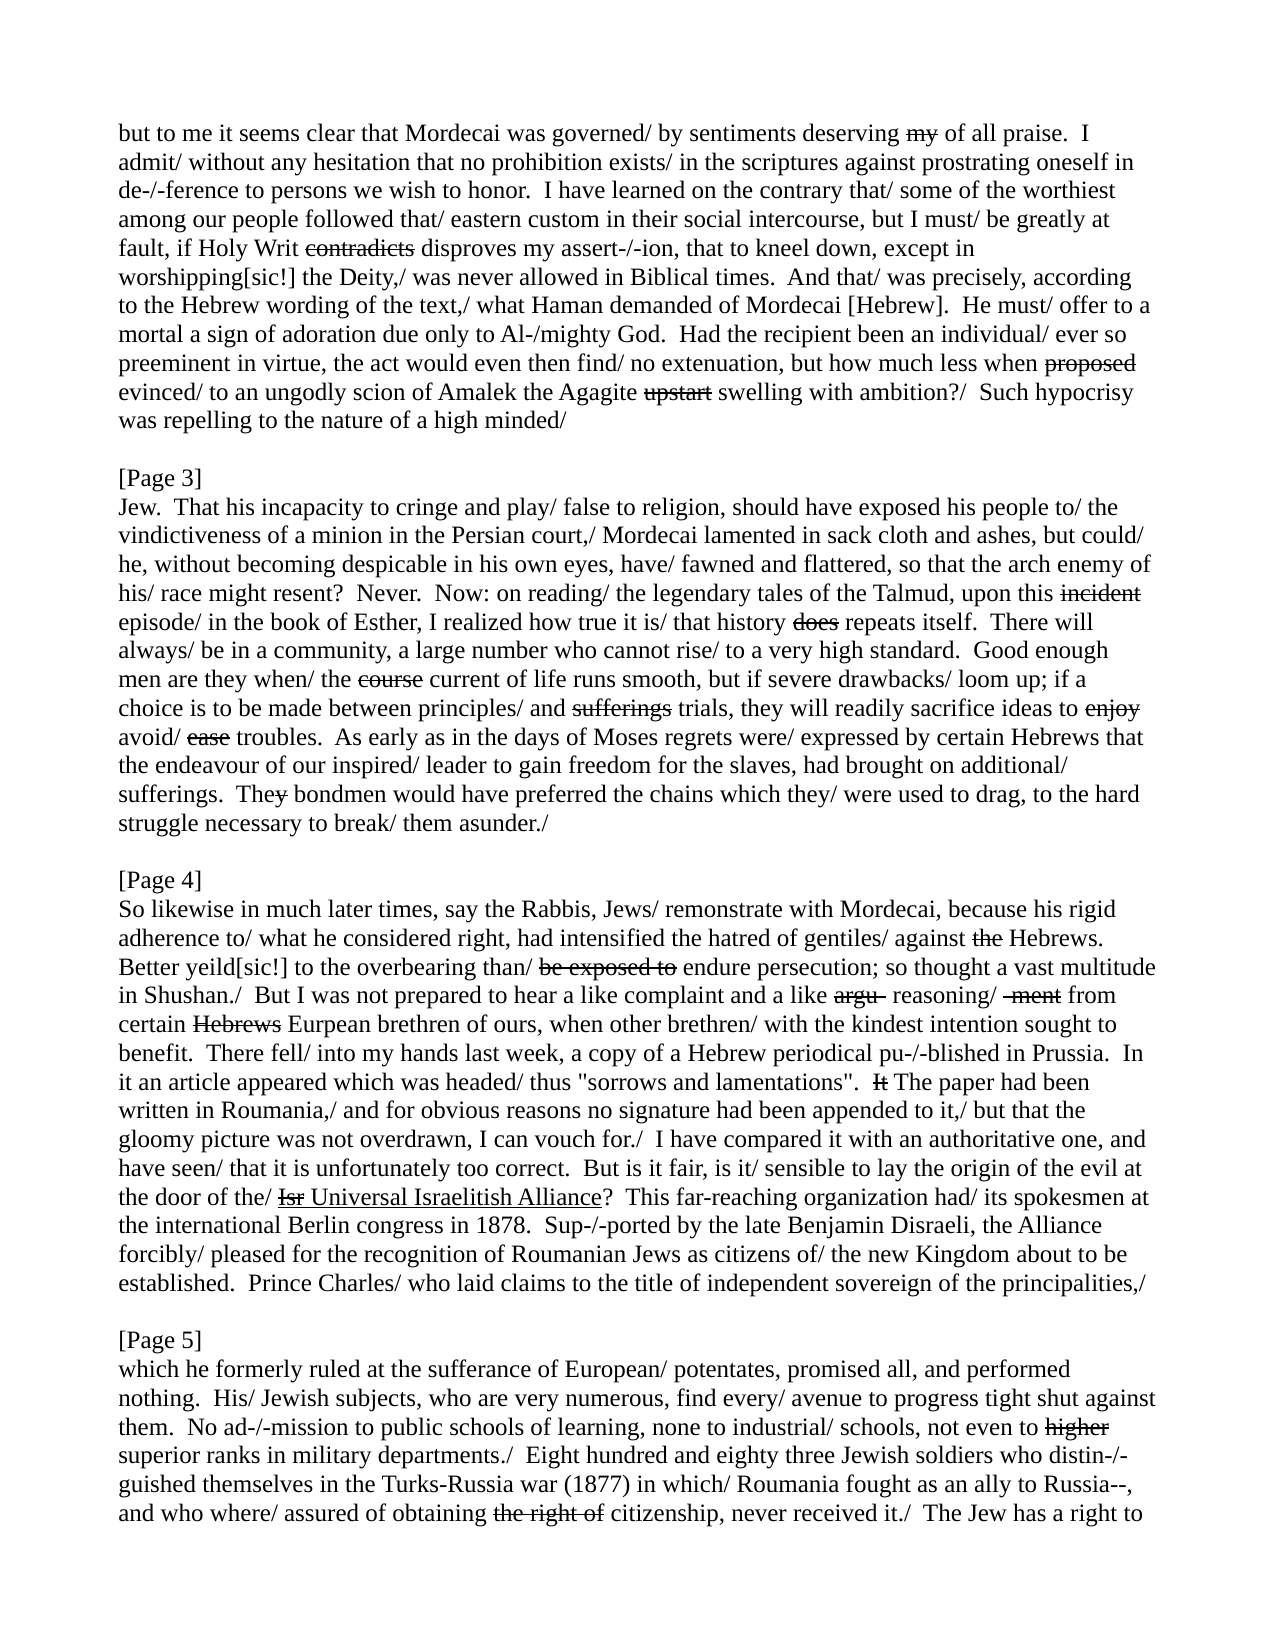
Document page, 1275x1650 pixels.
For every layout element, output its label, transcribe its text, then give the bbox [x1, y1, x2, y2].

text So likewise in much later times, say the Rabbis, Jews/ remonstrate with Mordecai, because his rigid adherence to/ what he considered right, had intensified the hatred of gentiles/ against the Hebrews. Better yeild[sic!] to the overbearing than/ be exposed to endure persecution; so thought a vast multitude in Shushan./ But I was not prepared to hear a like complaint and a like argu- reasoning/ -ment from certain Hebrews Eurpean brethren of ours, when other brethren/ with the kindest intention sought to benefit. There fell/ into my hands last week, a copy of a Hebrew periodical pu-/-blished in Prussia. In it an article appeared which was headed/ thus "sorrows and lamentations". It The paper had been written in Roumania,/ and for obvious reasons no signature had been appended to it,/ but that the gloomy picture was not overdrawn, I can vouch for./ I have compared it with an authoritative one, and have seen/ that it is unfortunately too correct. But is it fair, is it/ sensible to lay the origin of the evil at the door of the/ Isr Universal Israelitish Alliance? This far-reaching organization had/ its spokesmen at the international Berlin congress in 1878. Sup-/-ported by the late Benjamin Disraeli, the Alliance forcibly/ pleased for the recognition of Roumanian Jews as citizens of/ the new Kingdom about to be established. Prince Charles/ who laid claims to the title of independent sovereign of the principalities,/ [118, 894, 1157, 1297]
text but to me it seems clear that Mordecai was governed/ by sentiments deserving my of all praise. I admit/ without any hesitation that no prohibition exists/ in the scriptures against prostrating oneself in de-/-ference to persons we wish to honor. I have learned on the contrary that/ some of the worthiest among our people followed that/ eastern custom in their social intercourse, but I must/ be greatly at fault, if Holy Writ contradicts disproves my assert-/-ion, that to kneel down, except in worshipping[sic!] the Deity,/ was never allowed in Biblical times. And that/ was precisely, according to the Hebrew wording of the text,/ what Haman demanded of Mordecai [Hebrew]. He must/ offer to a mortal a sign of adoration due only to Al-/mighty God. Had the recipient been an individual/ ever so preeminent in virtue, the act would even then find/ no extenuation, but how much less when proposed evinced/ to an ungodly scion of Amalek the Agagite upstart swelling with ambition?/ Such hypocrisy was repelling to the nature of a high minded/ [118, 118, 1157, 434]
text [Page 5] [118, 1326, 1157, 1354]
text [Page 3] [118, 463, 1157, 492]
text [Page 4] [118, 866, 1157, 894]
text Jew. That his incapacity to cringe and play/ false to religion, should have exposed his people to/ the vindictiveness of a minion in the Persian court,/ Mordecai lamented in sack cloth and ashes, but could/ he, without becoming despicable in his own eyes, have/ fawned and flattered, so that the arch enemy of his/ race might resent? Never. Now: on reading/ the legendary tales of the Talmud, upon this incident episode/ in the book of Esther, I realized how true it is/ that history does repeats itself. There will always/ be in a community, a large number who cannot rise/ to a very high standard. Good enough men are they when/ the course current of life runs smooth, but if severe drawbacks/ loom up; if a choice is to be made between principles/ and sufferings trials, they will readily sacrifice ideas to enjoy avoid/ ease troubles. As early as in the days of Moses regrets were/ expressed by certain Hebrews that the endeavour of our inspired/ leader to gain freedom for the slaves, had brought on additional/ sufferings. They bondmen would have preferred the chains which they/ were used to drag, to the hard struggle necessary to break/ them asunder./ [118, 492, 1157, 837]
text which he formerly ruled at the sufferance of European/ potentates, promised all, and performed nothing. His/ Jewish subjects, who are very numerous, find every/ avenue to progress tight shut against them. No ad-/-mission to public schools of learning, none to industrial/ schools, not even to higher superior ranks in military departments./ Eight hundred and eighty three Jewish soldiers who distin-/-guished themselves in the Turks-Russia war (1877) in which/ Roumania fought as an ally to Russia--, and who where/ assured of obtaining the right of citizenship, never received it./ The Jew has a right to [118, 1354, 1157, 1527]
